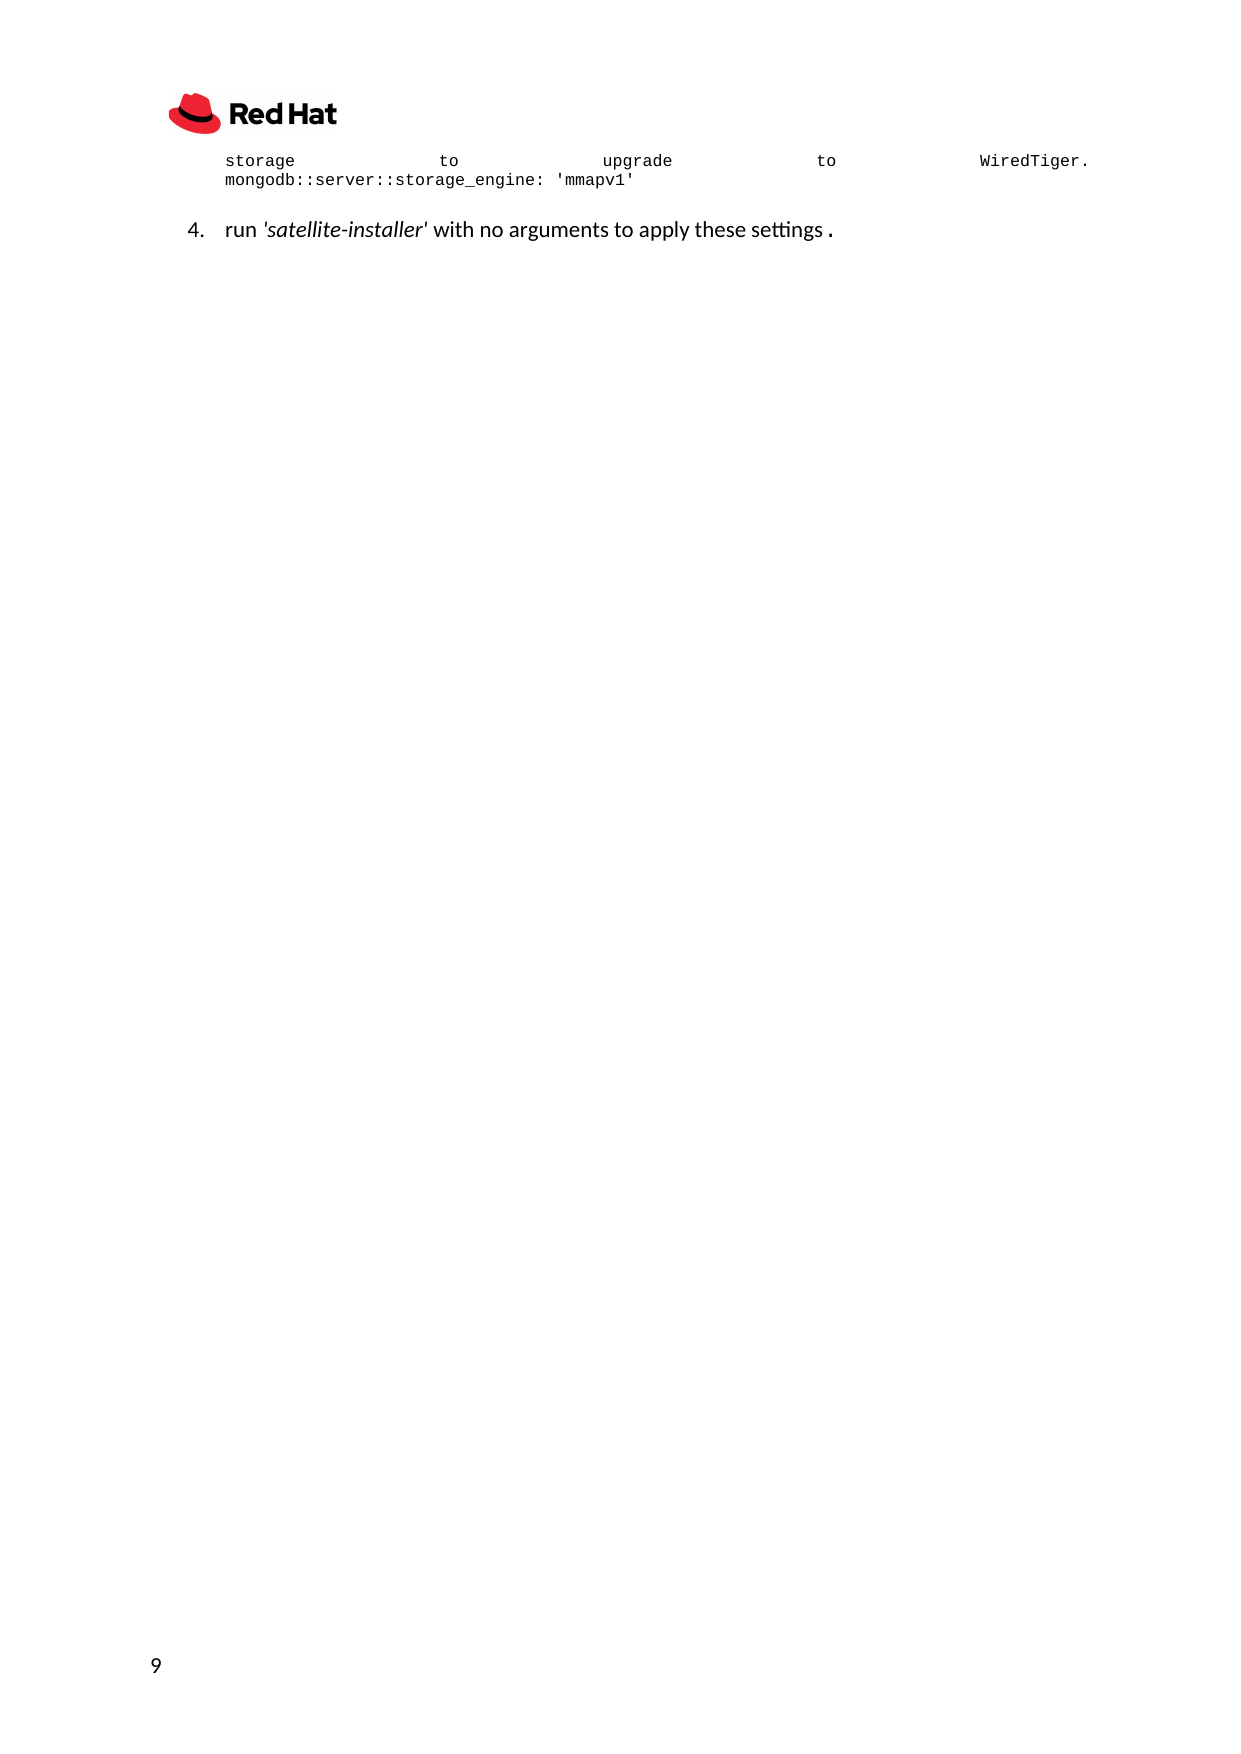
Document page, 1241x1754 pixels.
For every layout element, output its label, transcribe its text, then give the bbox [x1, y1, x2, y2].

list run 'satellite-installer' with no arguments to apply these settings. [187, 215, 1090, 244]
text storage to upgrade to WiredTiger. mongodb::server::storage_engine: 'mmapv1' [225, 150, 1090, 190]
picture [168, 93, 337, 134]
